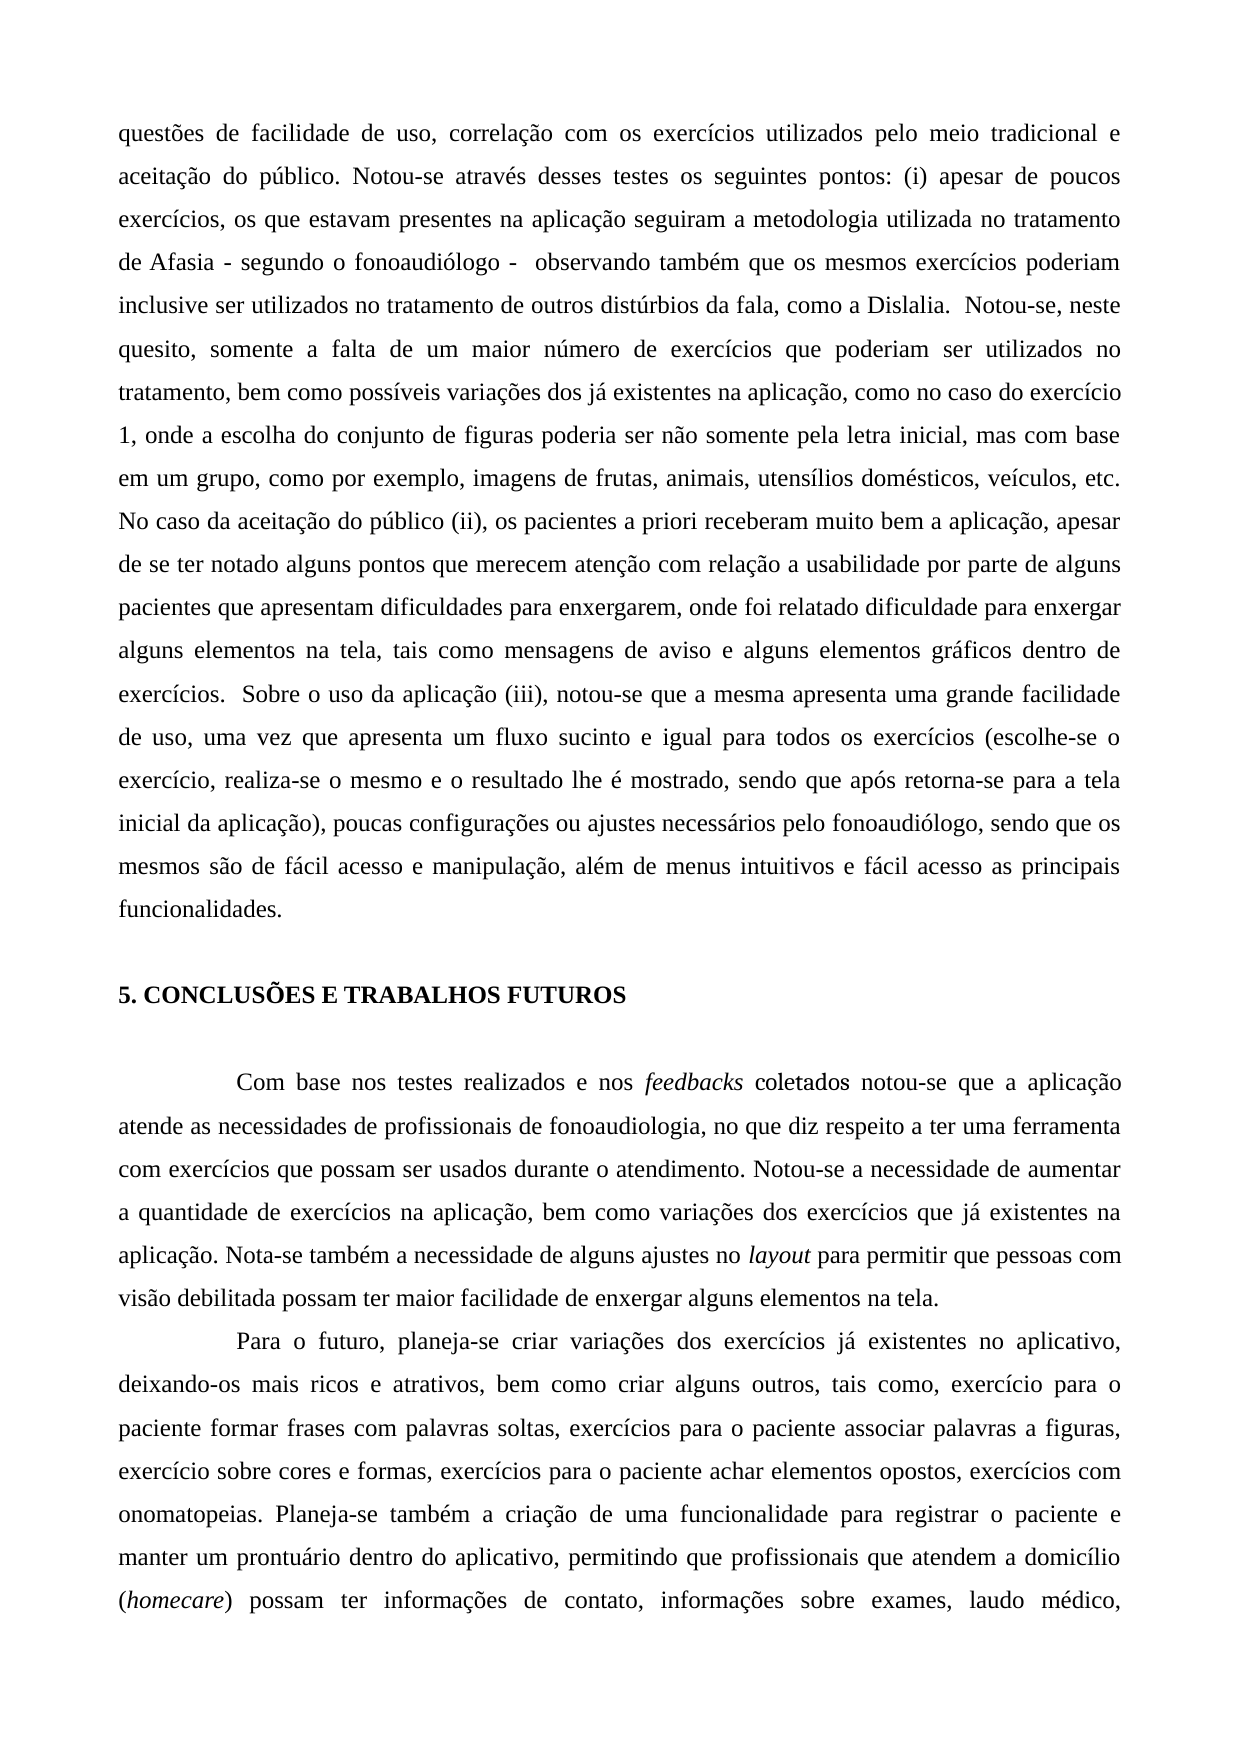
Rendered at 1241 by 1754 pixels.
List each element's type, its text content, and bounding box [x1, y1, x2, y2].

text questões de facilidade de uso, correlação com os exercícios utilizados pelo meio tradicional e aceitação do público. Notou-se através desses testes os seguintes pontos: (i) apesar de poucos exercícios, os que estavam presentes na aplicação seguiram a metodologia utilizada no tratamento de Afasia - segundo o fonoaudiólogo - observando também que os mesmos exercícios poderiam inclusive ser utilizados no tratamento de outros distúrbios da fala, como a Dislalia. Notou-se, neste quesito, somente a falta de um maior número de exercícios que poderiam ser utilizados no tratamento, bem como possíveis variações dos já existentes na aplicação, como no caso do exercício 1, onde a escolha do conjunto de figuras poderia ser não somente pela letra inicial, mas com base em um grupo, como por exemplo, imagens de frutas, animais, utensílios domésticos, veículos, etc. No caso da aceitação do público (ii), os pacientes a priori receberam muito bem a aplicação, apesar de se ter notado alguns pontos que merecem atenção com relação a usabilidade por parte de alguns pacientes que apresentam dificuldades para enxergarem, onde foi relatado dificuldade para enxergar alguns elementos na tela, tais como mensagens de aviso e alguns elementos gráficos dentro de exercícios. Sobre o uso da aplicação (iii), notou-se que a mesma apresenta uma grande facilidade de uso, uma vez que apresenta um fluxo sucinto e igual para todos os exercícios (escolhe-se o exercício, realiza-se o mesmo e o resultado lhe é mostrado, sendo que após retorna-se para a tela inicial da aplicação), poucas configurações ou ajustes necessários pelo fonoaudiólogo, sendo que os mesmos são de fácil acesso e manipulação, além de menus intuitivos e fácil acesso as principais funcionalidades. [118, 118, 1122, 923]
text Com base nos testes realizados e nos feedbacks coletados notou-se que a aplicação atende as necessidades de profissionais de fonoaudiologia, no que diz respeito a ter uma ferramenta com exercícios que possam ser usados durante o atendimento. Notou-se a necessidade de aumentar a quantidade de exercícios na aplicação, bem como variações dos exercícios que já existentes na aplicação. Nota-se também a necessidade de alguns ajustes no layout para permitir que pessoas com visão debilitada possam ter maior facilidade de enxergar alguns elementos na tela. [118, 1067, 1122, 1312]
text Para o futuro, planeja-se criar variações dos exercícios já existentes no aplicativo, deixando-os mais ricos e atrativos, bem como criar alguns outros, tais como, exercício para o paciente formar frases com palavras soltas, exercícios para o paciente associar palavras a figuras, exercício sobre cores e formas, exercícios para o paciente achar elementos opostos, exercícios com onomatopeias. Planeja-se também a criação de uma funcionalidade para registrar o paciente e manter um prontuário dentro do aplicativo, permitindo que profissionais que atendem a domicílio (homecare) possam ter informações de contato, informações sobre exames, laudo médico, [118, 1326, 1122, 1614]
text 5. CONCLUSÕES E TRABALHOS FUTUROS [118, 981, 1122, 1009]
